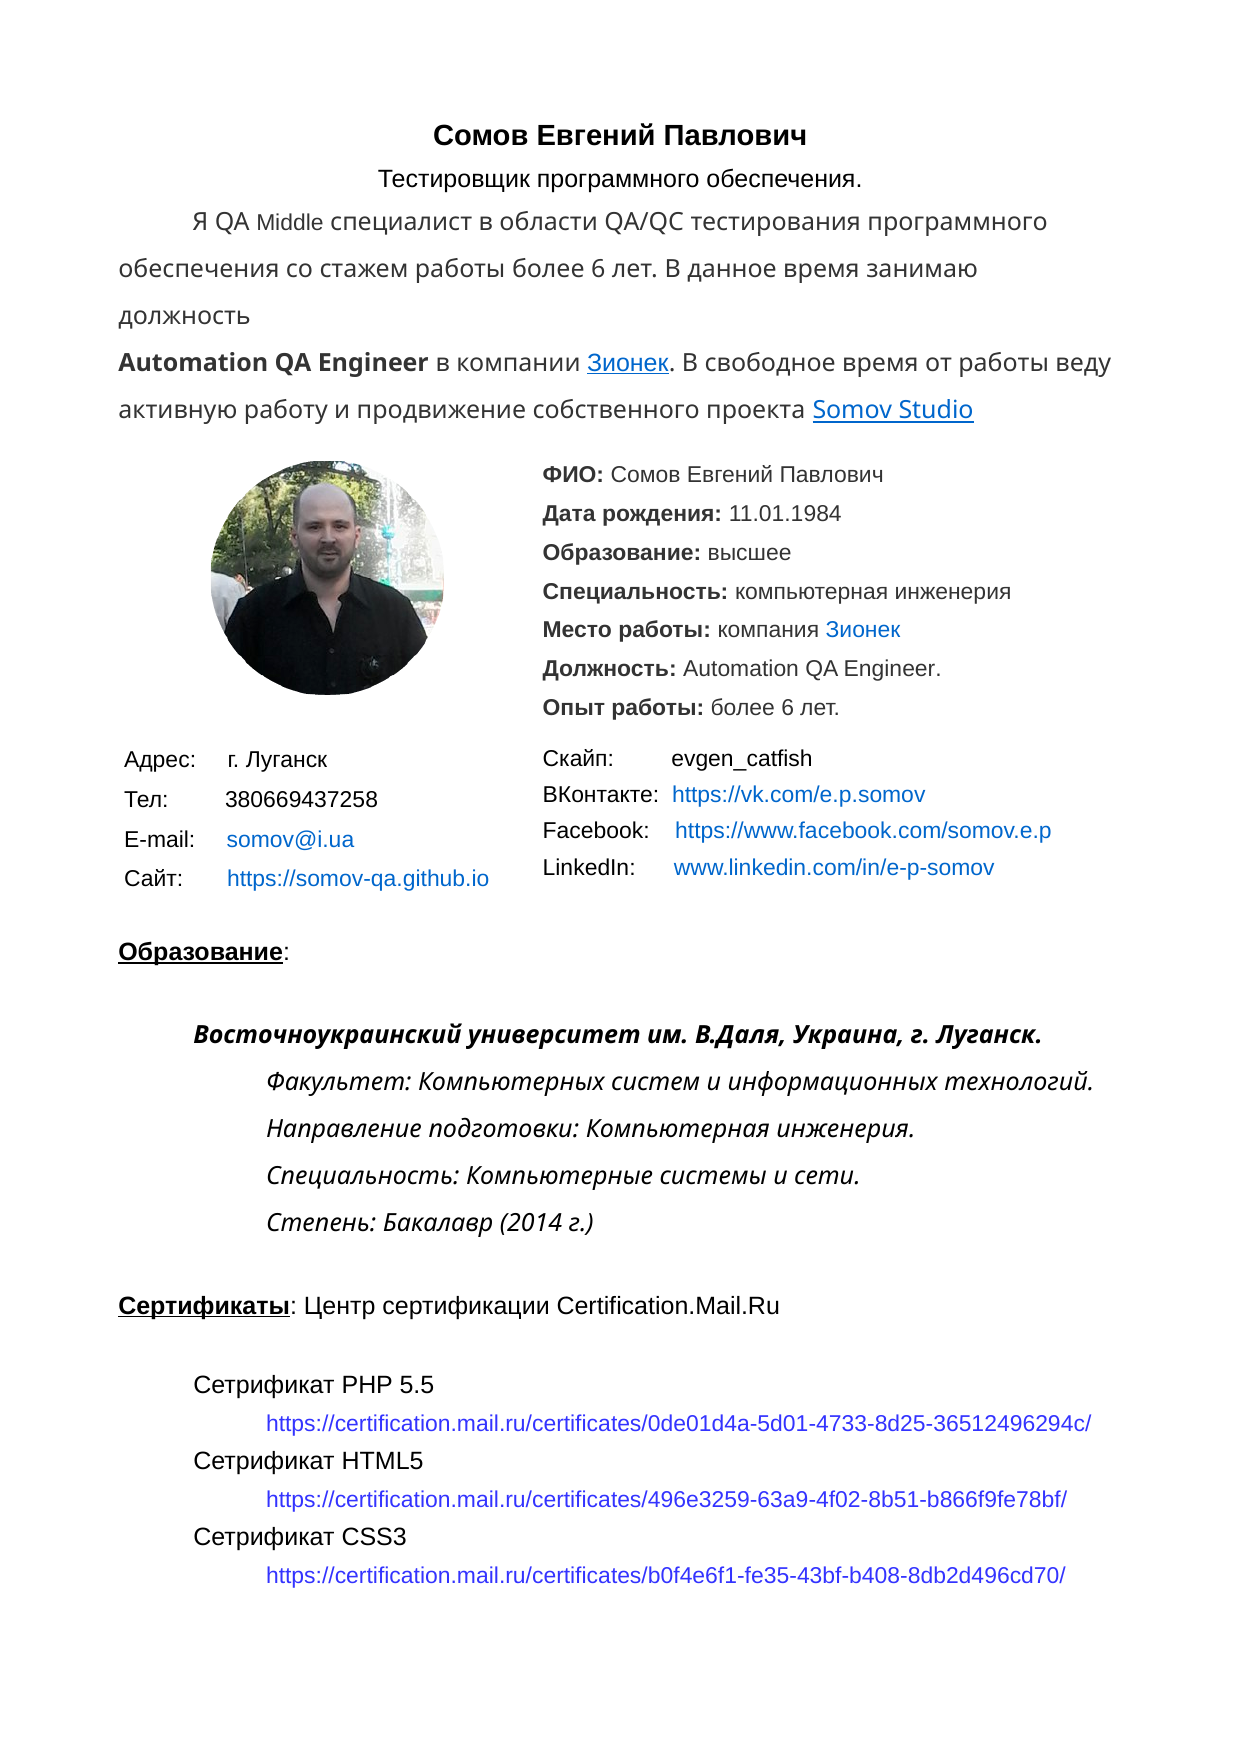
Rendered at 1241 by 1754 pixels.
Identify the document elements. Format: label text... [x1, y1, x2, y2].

text Тестировщик программного обеспечения. [118, 164, 1122, 193]
table_header ФИО: Сомов Евгений Павлович Дата рождения: 11.01.1984 Образование: высшее Специальность: компьютерная инженерия Место работы: компания Зионек Должность: Automation QA Engineer. Опыт работы: более 6 лет. [537, 455, 1123, 739]
table_header [118, 455, 537, 739]
text Образование: [118, 937, 1122, 966]
text https://certification.mail.ru/certificates/496e3259-63a9-4f02-8b51-b866f9fe78bf/ [266, 1486, 1122, 1512]
text Сетрификат HTML5 [193, 1446, 1122, 1475]
text Сертификаты: Центр сертификации Certification.Mail.Ru [118, 1291, 1122, 1320]
table_header Скайп: evgen_catfish ВКонтакте: https://vk.com/e.p.somov Facebook: https://www.facebook.com/somov.e.p LinkedIn: www.linkedin.com/in/e-p-somov [537, 739, 1123, 898]
text Восточноукраинский университет им. В.Даля, Украина, г. Луганск. [193, 1016, 1122, 1051]
text https://certification.mail.ru/certificates/0de01d4a-5d01-4733-8d25-36512496294c/ [266, 1410, 1122, 1436]
picture [210, 461, 444, 695]
text Сетрификат CSS3 [193, 1522, 1122, 1551]
text Я QA Middle специалист в области QA/QC тестирования программного обеспечения со стажем работы более 6 лет. В данное время занимаю должность Automation QA Engineer в компании Зионек. В свободное время от работы веду активную работу и продвижение собственного проекта Somov Studio [118, 204, 1122, 426]
table_header Адрес: г. Луганск Тел: 380669437258 E-mail: somov@i.ua Сайт: https://somov-qa.github.io [118, 739, 537, 898]
text Сомов Евгений Павлович [118, 118, 1122, 152]
text Сетрификат PHP 5.5 [193, 1370, 1122, 1399]
text https://certification.mail.ru/certificates/b0f4e6f1-fe35-43bf-b408-8db2d496cd70/ [266, 1562, 1122, 1588]
text Факультет: Компьютерных систем и информационных технологий. Направление подготовки: Компьютерная инженерия. Специальность: Компьютерные системы и сети. Степень: Бакалавр (2014 г.) [266, 1063, 1122, 1238]
